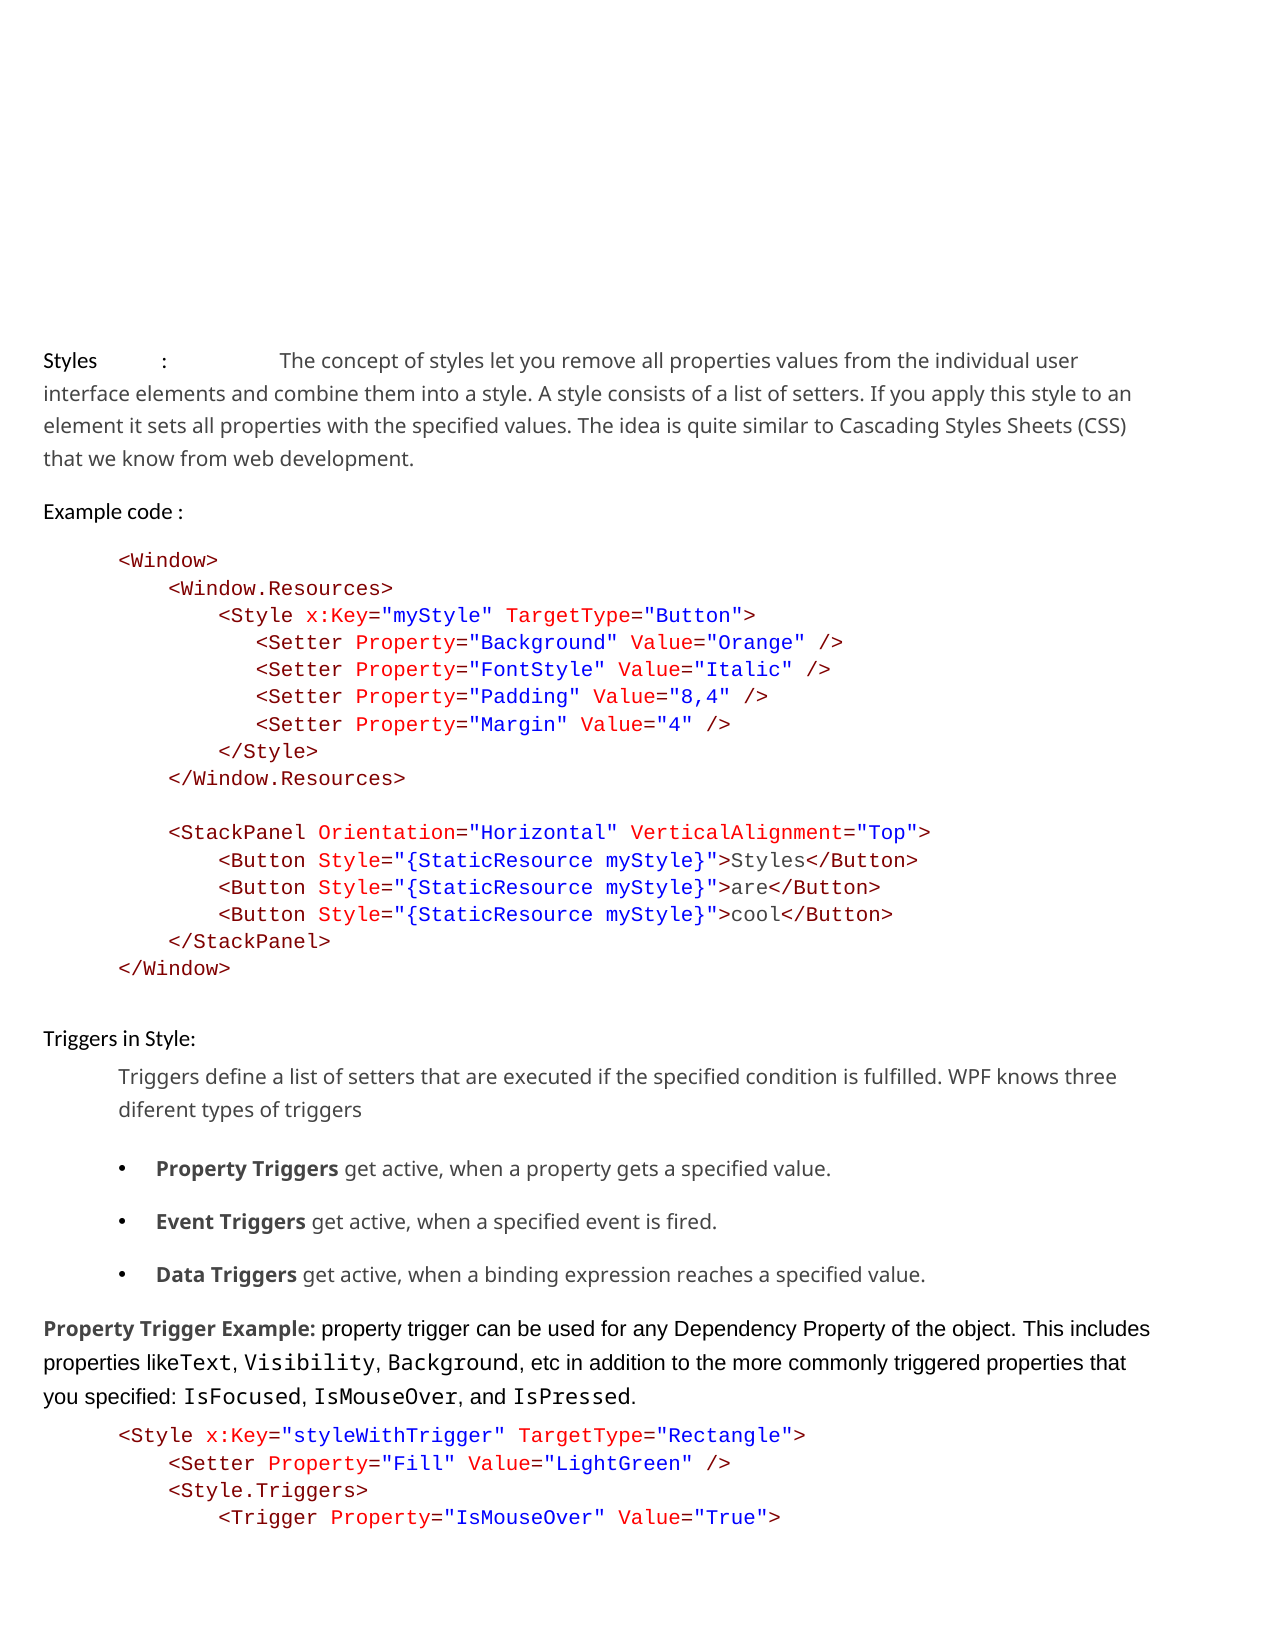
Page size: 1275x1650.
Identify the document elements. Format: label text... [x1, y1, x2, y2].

text <StackPanel Orientation="Horizontal" VerticalAlignment="Top"> [118, 822, 1169, 846]
text </Style> [118, 741, 1169, 764]
text </Window.Resources> [118, 768, 1169, 792]
list Property Triggers get active, when a property gets a specified value. [81, 1154, 1157, 1182]
text <Setter Property="Padding" Value="8,4" /> [118, 686, 1169, 710]
text </Window> [118, 958, 1169, 982]
list Event Triggers get active, when a specified event is fired. [81, 1207, 1157, 1236]
text <Trigger Property="IsMouseOver" Value="True"> [118, 1507, 1169, 1531]
text Example code : [43, 497, 1157, 526]
text Triggers define a list of setters that are executed if the specified condition is fulfilled. WPF knows three diferent types of triggers [118, 1062, 1157, 1123]
text </StackPanel> [118, 931, 1169, 955]
text <Style x:Key="styleWithTrigger" TargetType="Rectangle"> [118, 1426, 1169, 1449]
text <Button Style="{StaticResource myStyle}">are</Button> [118, 877, 1169, 900]
text <Button Style="{StaticResource myStyle}">Styles</Button> [118, 849, 1169, 873]
text <Setter Property="FontStyle" Value="Italic" /> [118, 659, 1169, 683]
list Data Triggers get active, when a binding expression reaches a specified value. [81, 1261, 1157, 1289]
text <Setter Property="Background" Value="Orange" /> [118, 632, 1169, 656]
text <Setter Property="Fill" Value="LightGreen" /> [118, 1453, 1169, 1476]
text <Window.Resources> [118, 578, 1169, 601]
text <Button Style="{StaticResource myStyle}">cool</Button> [118, 904, 1169, 928]
text <Style.Triggers> [118, 1480, 1169, 1503]
text Triggers in Style: [43, 1024, 1157, 1052]
text Property Trigger Example: property trigger can be used for any Dependency Property of the object. This includes properties likeText, Visibility, Background, etc in addition to the more commonly triggered properties that you specified: IsFocused, IsMouseOver, and IsPressed. [43, 1314, 1157, 1411]
text Styles : The concept of styles let you remove all properties values from the individual user interface elements and combine them into a style. A style consists of a list of setters. If you apply this style to an element it sets all properties with the specified values. The idea is quite similar to Cascading Styles Sheets (CSS) that we know from web development. [43, 346, 1157, 472]
text <Window> [118, 551, 1169, 574]
text <Setter Property="Margin" Value="4" /> [118, 714, 1169, 737]
text <Style x:Key="myStyle" TargetType="Button"> [118, 605, 1169, 628]
